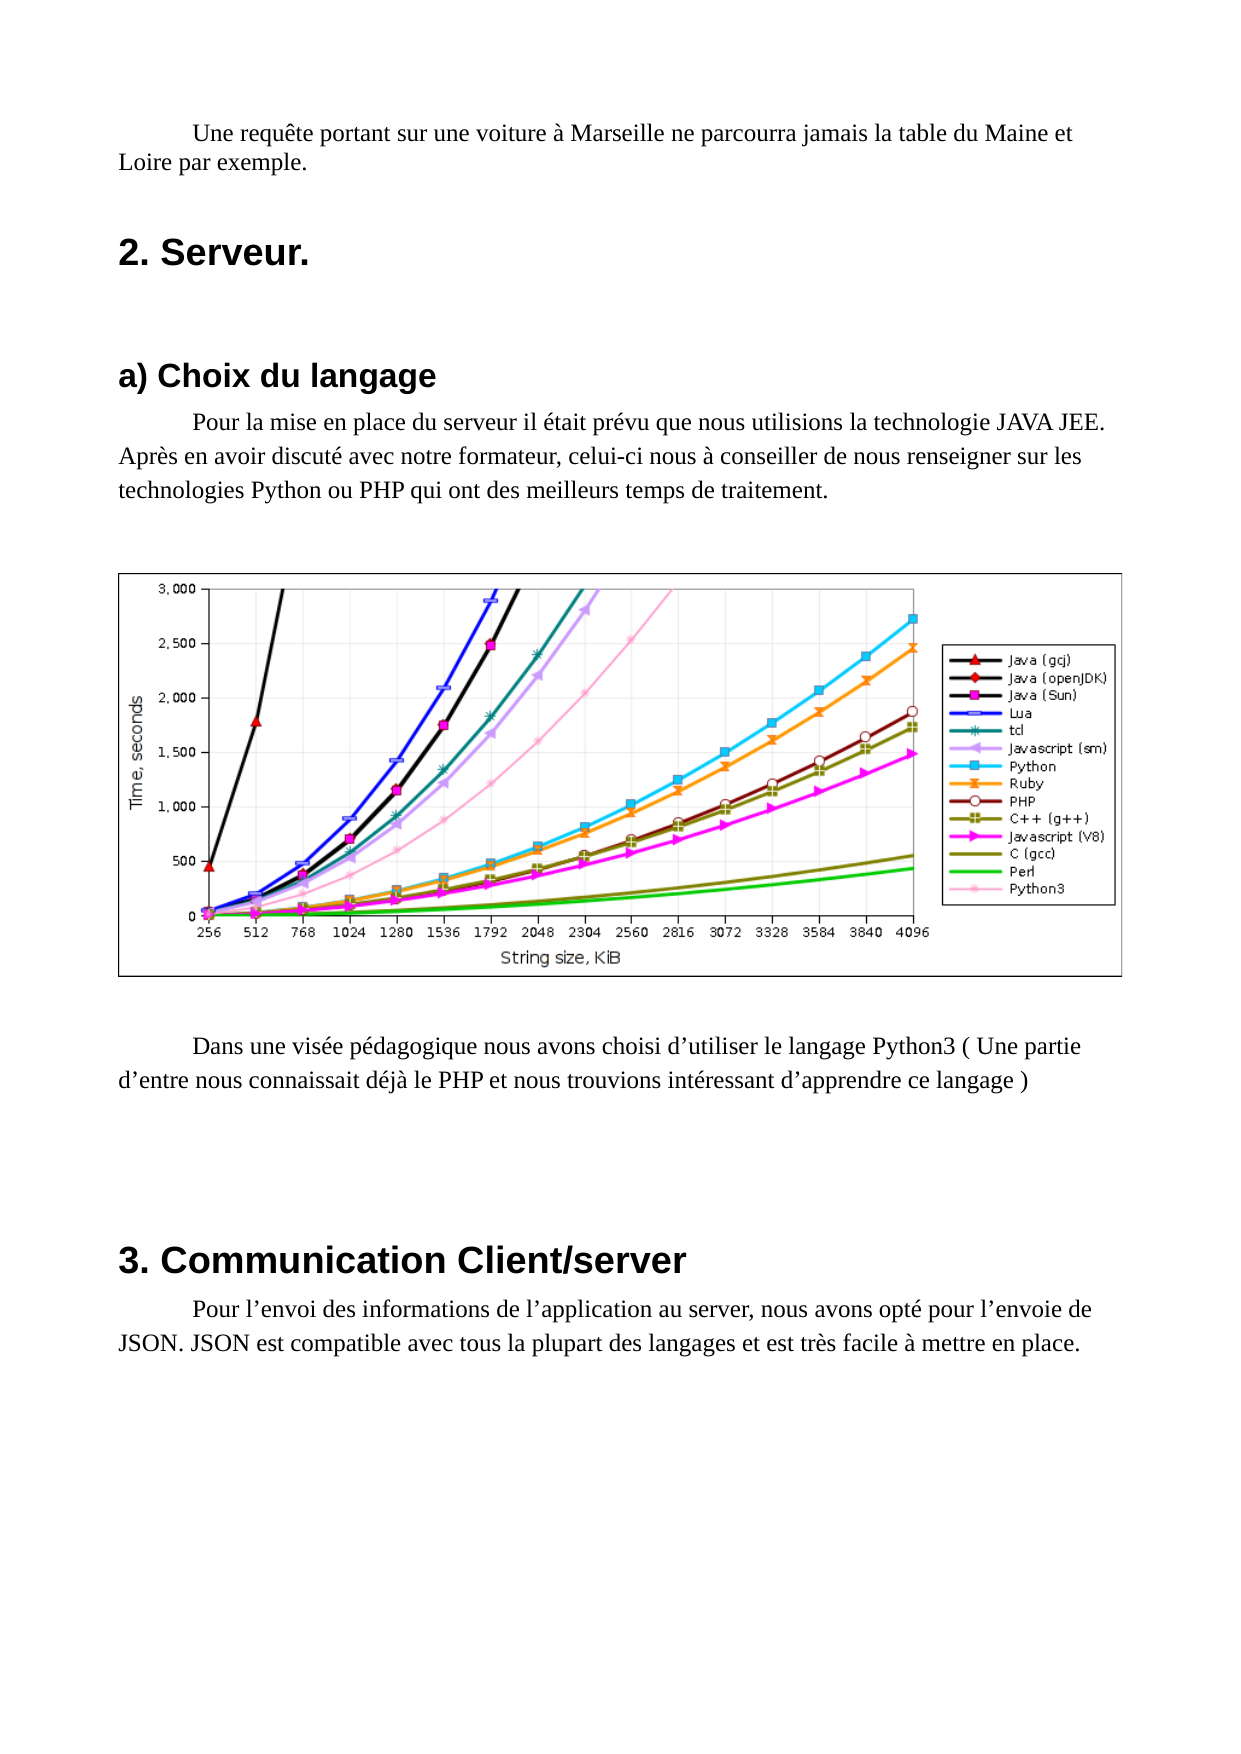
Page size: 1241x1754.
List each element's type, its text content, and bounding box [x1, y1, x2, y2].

subtitle a) Choix du langage [118, 355, 1122, 394]
text Dans une visée pédagogique nous avons choisi d’utiliser le langage Python3 ( Une partie d’entre nous connaissait déjà le PHP et nous trouvions intéressant d’apprendre ce langage ) [118, 1031, 1122, 1094]
subtitle 3. Communication Client/server [118, 1238, 1122, 1281]
subtitle 2. Serveur. [118, 229, 1122, 273]
text Pour l’envoi des informations de l’application au server, nous avons opté pour l’envoie de JSON. JSON est compatible avec tous la plupart des langages et est très facile à mettre en place. [118, 1294, 1122, 1357]
picture [118, 573, 1123, 977]
text Pour la mise en place du serveur il était prévu que nous utilisions la technologie JAVA JEE. Après en avoir discuté avec notre formateur, celui-ci nous à conseiller de nous renseigner sur les technologies Python ou PHP qui ont des meilleurs temps de traitement. [118, 407, 1122, 504]
text Une requête portant sur une voiture à Marseille ne parcourra jamais la table du Maine et Loire par exemple. [118, 118, 1122, 176]
